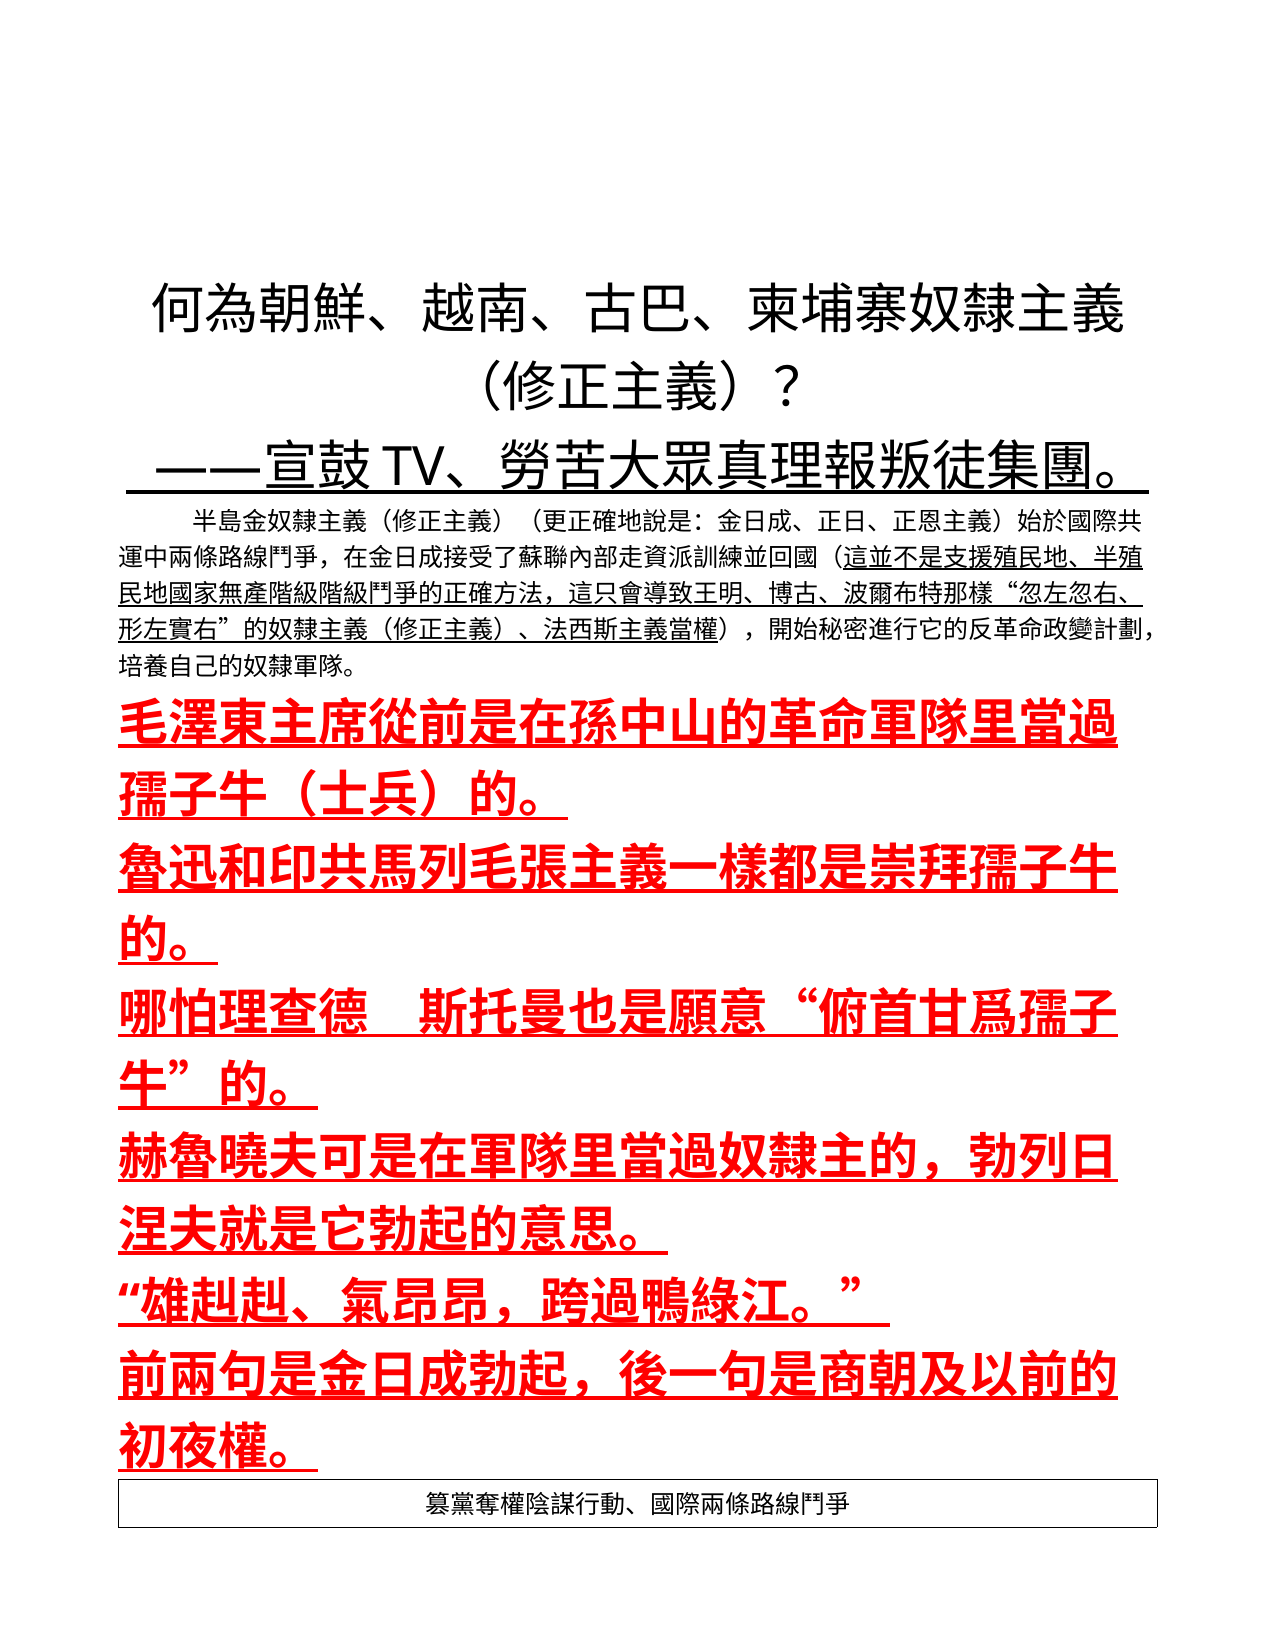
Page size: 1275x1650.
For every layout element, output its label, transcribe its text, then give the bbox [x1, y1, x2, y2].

text 半島金奴隸主義（修正主義）（更正確地說是：金日成、正日、正恩主義）始於國際共運中兩條路線鬥爭，在金日成接受了蘇聯內部走資派訓練並回國（這並不是支援殖民地、半殖民地國家無產階級階級鬥爭的正確方法，這只會導致王明、博古、波爾布特那樣“忽左忽右、形左實右”的奴隸主義（修正主義）、法西斯主義當權），開始秘密進行它的反革命政變計劃，培養自己的奴隸軍隊。 [118, 501, 1157, 682]
text 何為朝鮮、越南、古巴、柬埔寨奴隸主義（修正主義）？ [118, 266, 1157, 422]
text 赫魯曉夫可是在軍隊里當過奴隸主的，勃列日涅夫就是它勃起的意思。 [118, 1117, 1157, 1262]
text “雄赳赳、氣昂昂，跨過鴨綠江。” [118, 1262, 1157, 1334]
text 哪怕理查德 斯托曼也是願意“俯首甘爲孺子牛”的。 [118, 972, 1157, 1117]
text 前兩句是金日成勃起，後一句是商朝及以前的初夜權。 [118, 1334, 1157, 1479]
text 魯迅和印共馬列毛張主義一樣都是崇拜孺子牛的。 [118, 827, 1157, 972]
text 毛澤東主席從前是在孫中山的革命軍隊里當過孺子牛（士兵）的。 [118, 682, 1157, 827]
text ——宣鼓TV、勞苦大眾真理報叛徒集團。 [118, 422, 1157, 501]
table_header 篡黨奪權陰謀行動、國際兩條路線鬥爭 [119, 1480, 1157, 1527]
